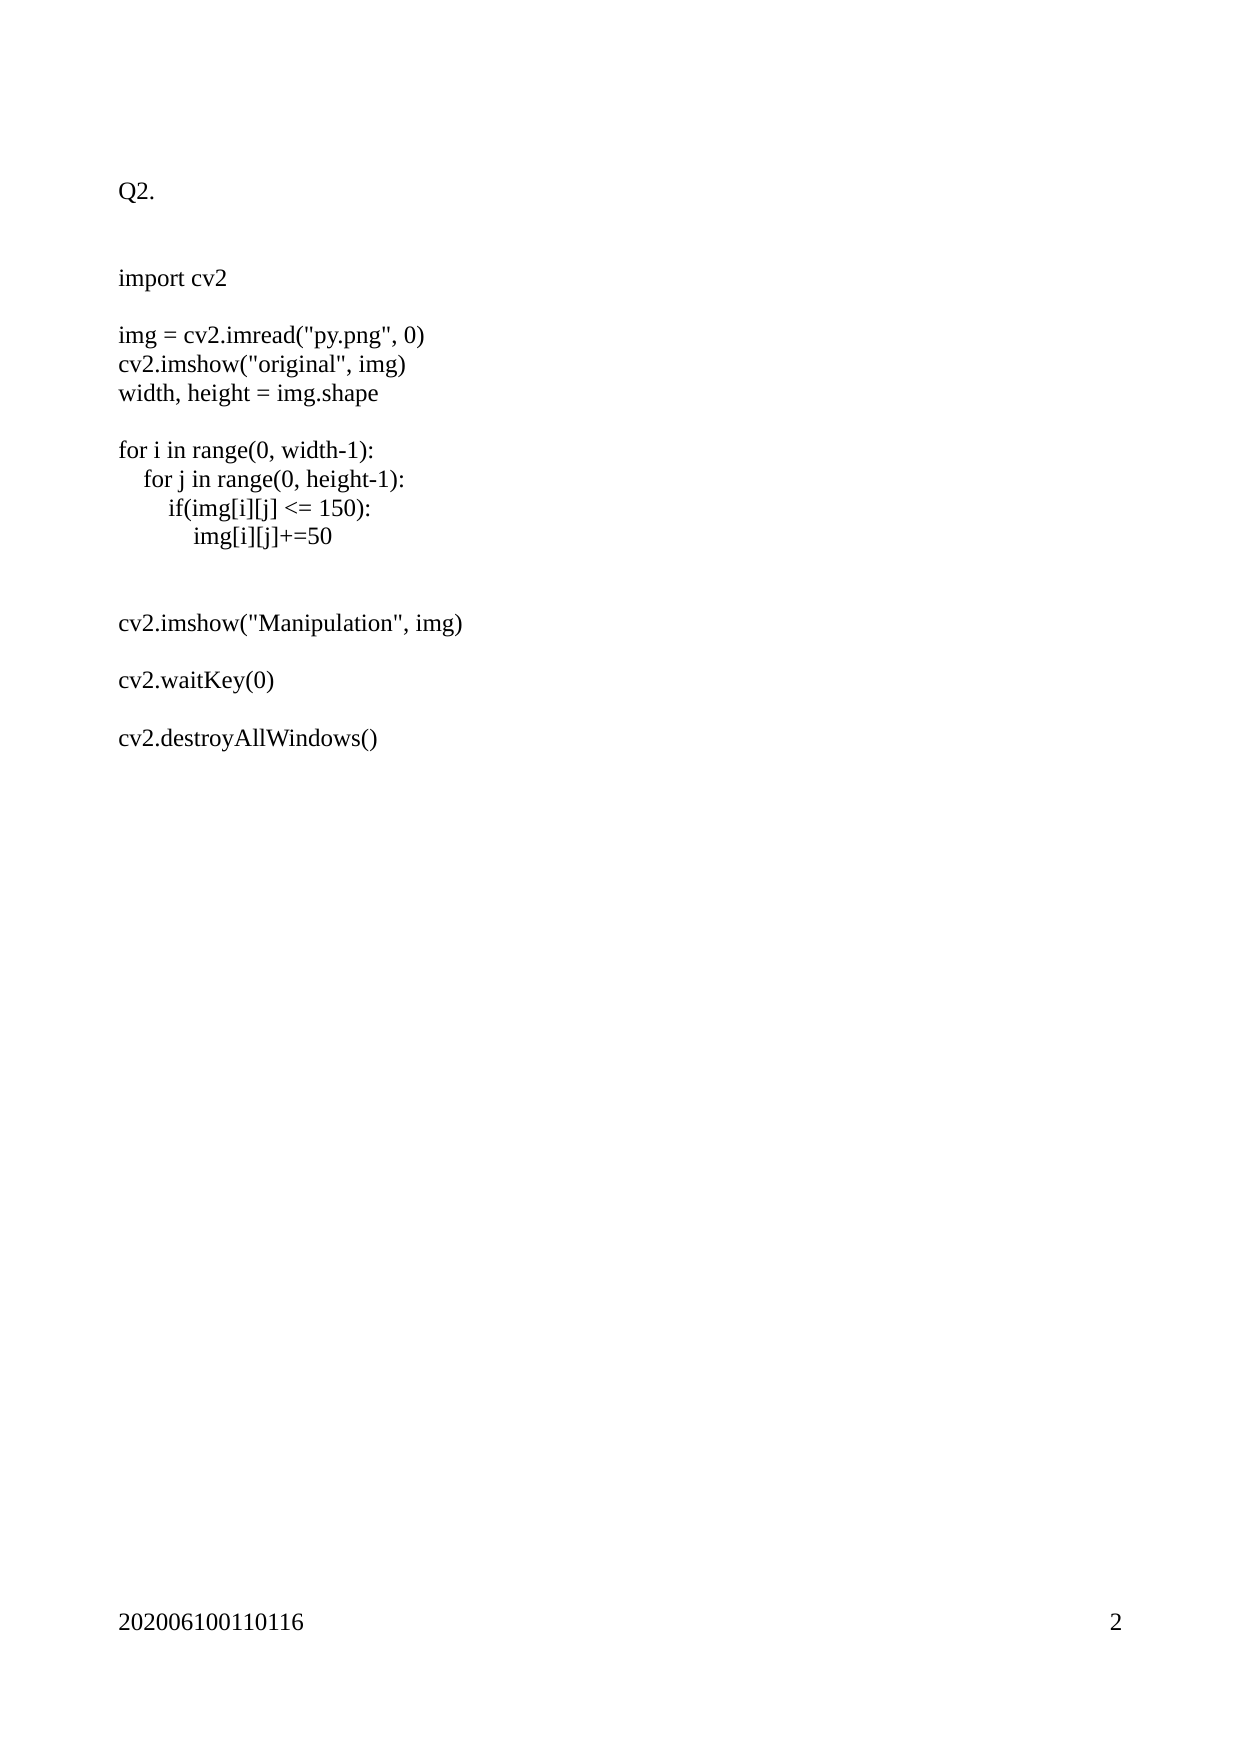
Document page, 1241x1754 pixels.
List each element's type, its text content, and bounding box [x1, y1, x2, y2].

text import cv2 [118, 263, 1122, 291]
text if(img[i][j] <= 150): [118, 493, 1122, 521]
text for i in range(0, width-1): [118, 435, 1122, 464]
text cv2.imshow("Manipulation", img) [118, 608, 1122, 636]
text width, height = img.shape [118, 378, 1122, 406]
text cv2.imshow("original", img) [118, 349, 1122, 378]
text cv2.waitKey(0) [118, 665, 1122, 694]
text img[i][j]+=50 [118, 521, 1122, 550]
text img = cv2.imread("py.png", 0) [118, 320, 1122, 349]
text cv2.destroyAllWindows() [118, 723, 1122, 751]
text Q2. [118, 176, 1122, 205]
text for j in range(0, height-1): [118, 464, 1122, 493]
